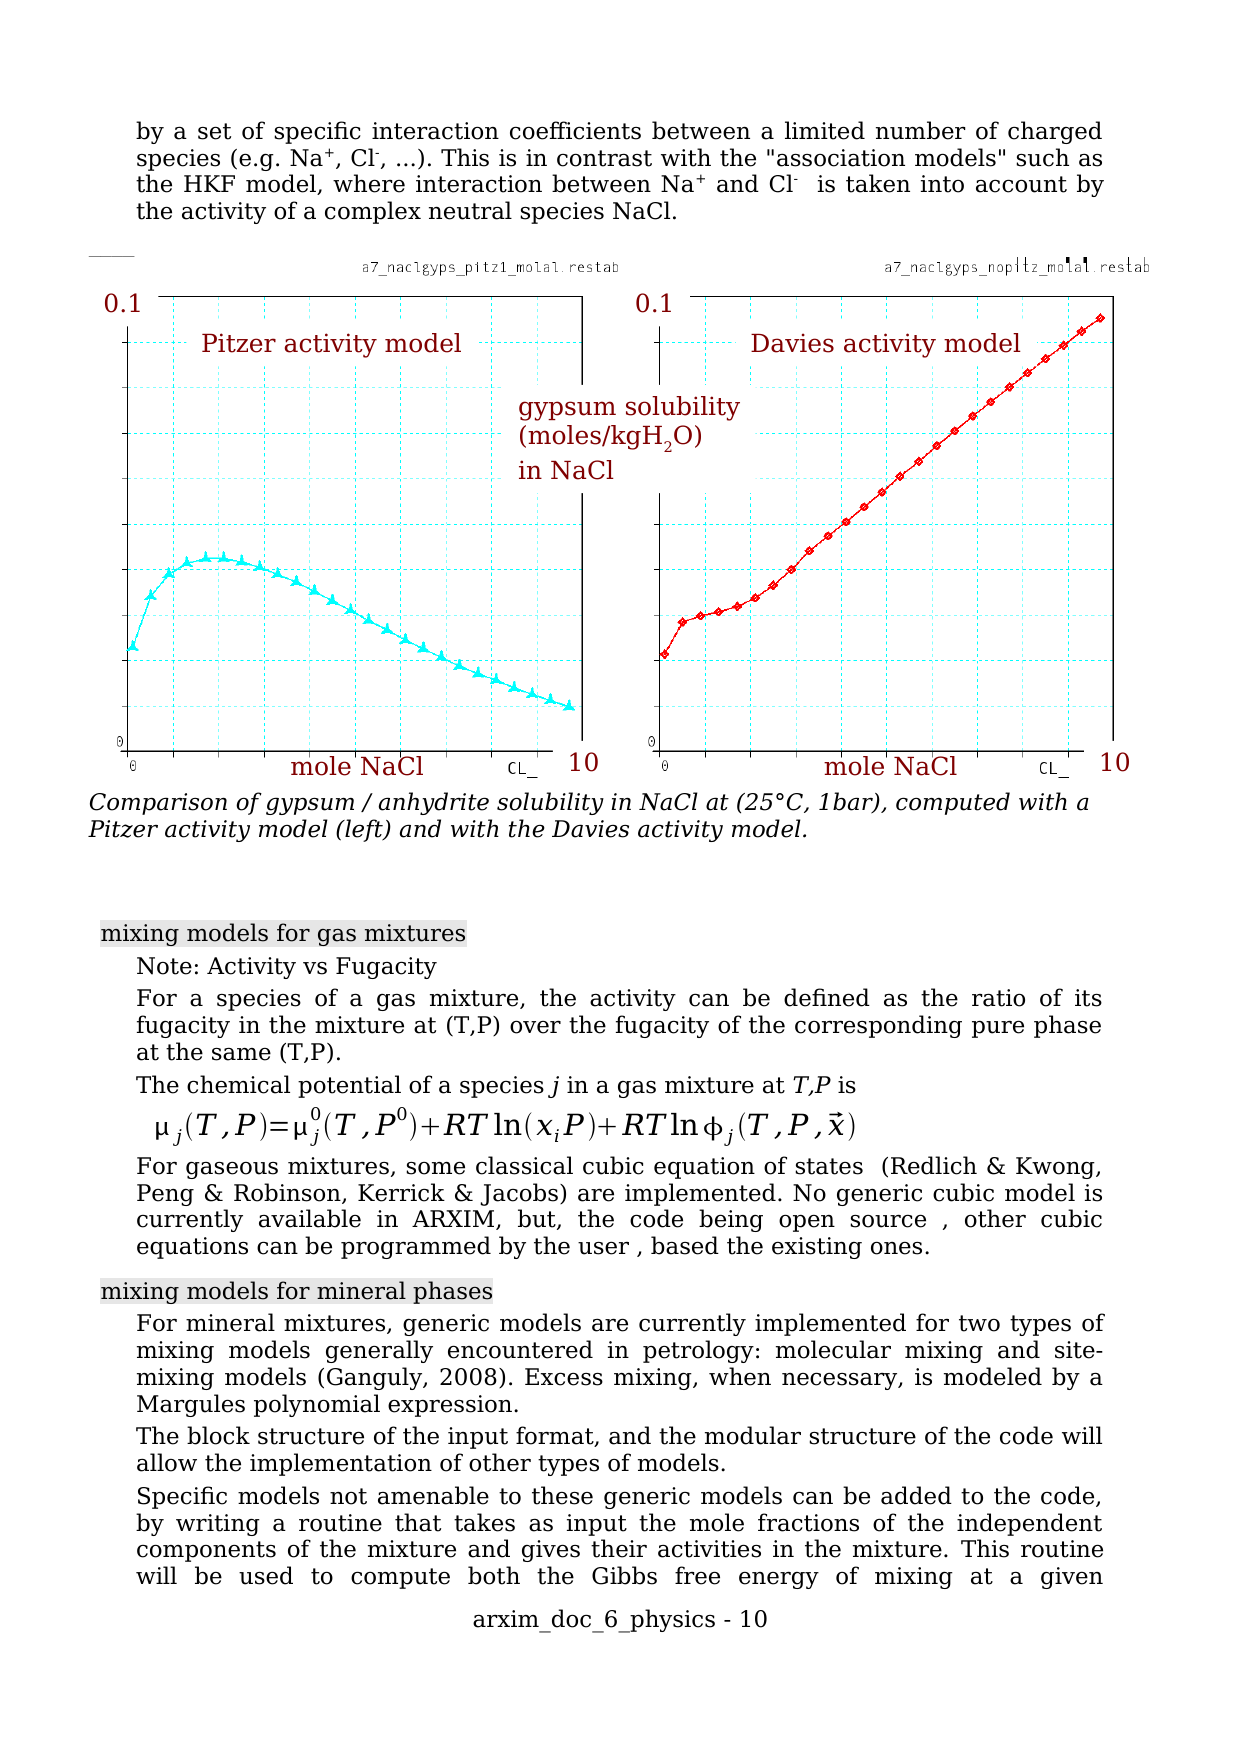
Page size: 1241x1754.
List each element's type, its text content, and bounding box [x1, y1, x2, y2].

text Comparison of gypsum / anhydrite solubility in NaCl at (25°C, 1bar), computed with a Pitzer activity model (left) and with the Davies activity model. [88, 790, 1152, 843]
text Specific models not amenable to these generic models can be added to the code, by writing a routine that takes as input the mole fractions of the independent components of the mixture and gives their activities in the mixture. This routine will be used to compute both the Gibbs free energy of mixing at a given [136, 1483, 1104, 1590]
text ____ [88, 231, 1152, 257]
picture [88, 257, 1152, 790]
text For gaseous mixtures, some classical cubic equation of states (Redlich & Kwong, Peng & Robinson, Kerrick & Jacobs) are implemented. No generic cubic model is currently available in ARXIM, but, the code being open source , other cubic equations can be programmed by the user , based the existing ones. [136, 1153, 1104, 1260]
subtitle mixing models for gas mixtures [467, 920, 1152, 947]
text The block structure of the input format, and the modular structure of the code will allow the implementation of other types of models. [136, 1423, 1104, 1477]
text For a species of a gas mixture, the activity can be defined as the ratio of its fugacity in the mixture at (T,P) over the fugacity of the corresponding pure phase at the same (T,P). [136, 986, 1104, 1066]
text by a set of specific interaction coefficients between a limited number of charged species (e.g. Na+, Cl-, ...). This is in contrast with the "association models" such as the HKF model, where interaction between Na+ and Cl- is taken into account by the activity of a complex neutral species NaCl. [136, 118, 1104, 225]
subtitle mixing models for mineral phases [493, 1278, 1152, 1304]
text For mineral mixtures, generic models are currently implemented for two types of mixing models generally encountered in petrology: molecular mixing and site-mixing models (Ganguly, 2008). Excess mixing, when necessary, is modeled by a Margules polynomial expression. [136, 1311, 1104, 1418]
text The chemical potential of a species j in a gas mixture at T,P is [136, 1072, 1104, 1099]
text Note: Activity vs Fugacity [136, 953, 1104, 980]
